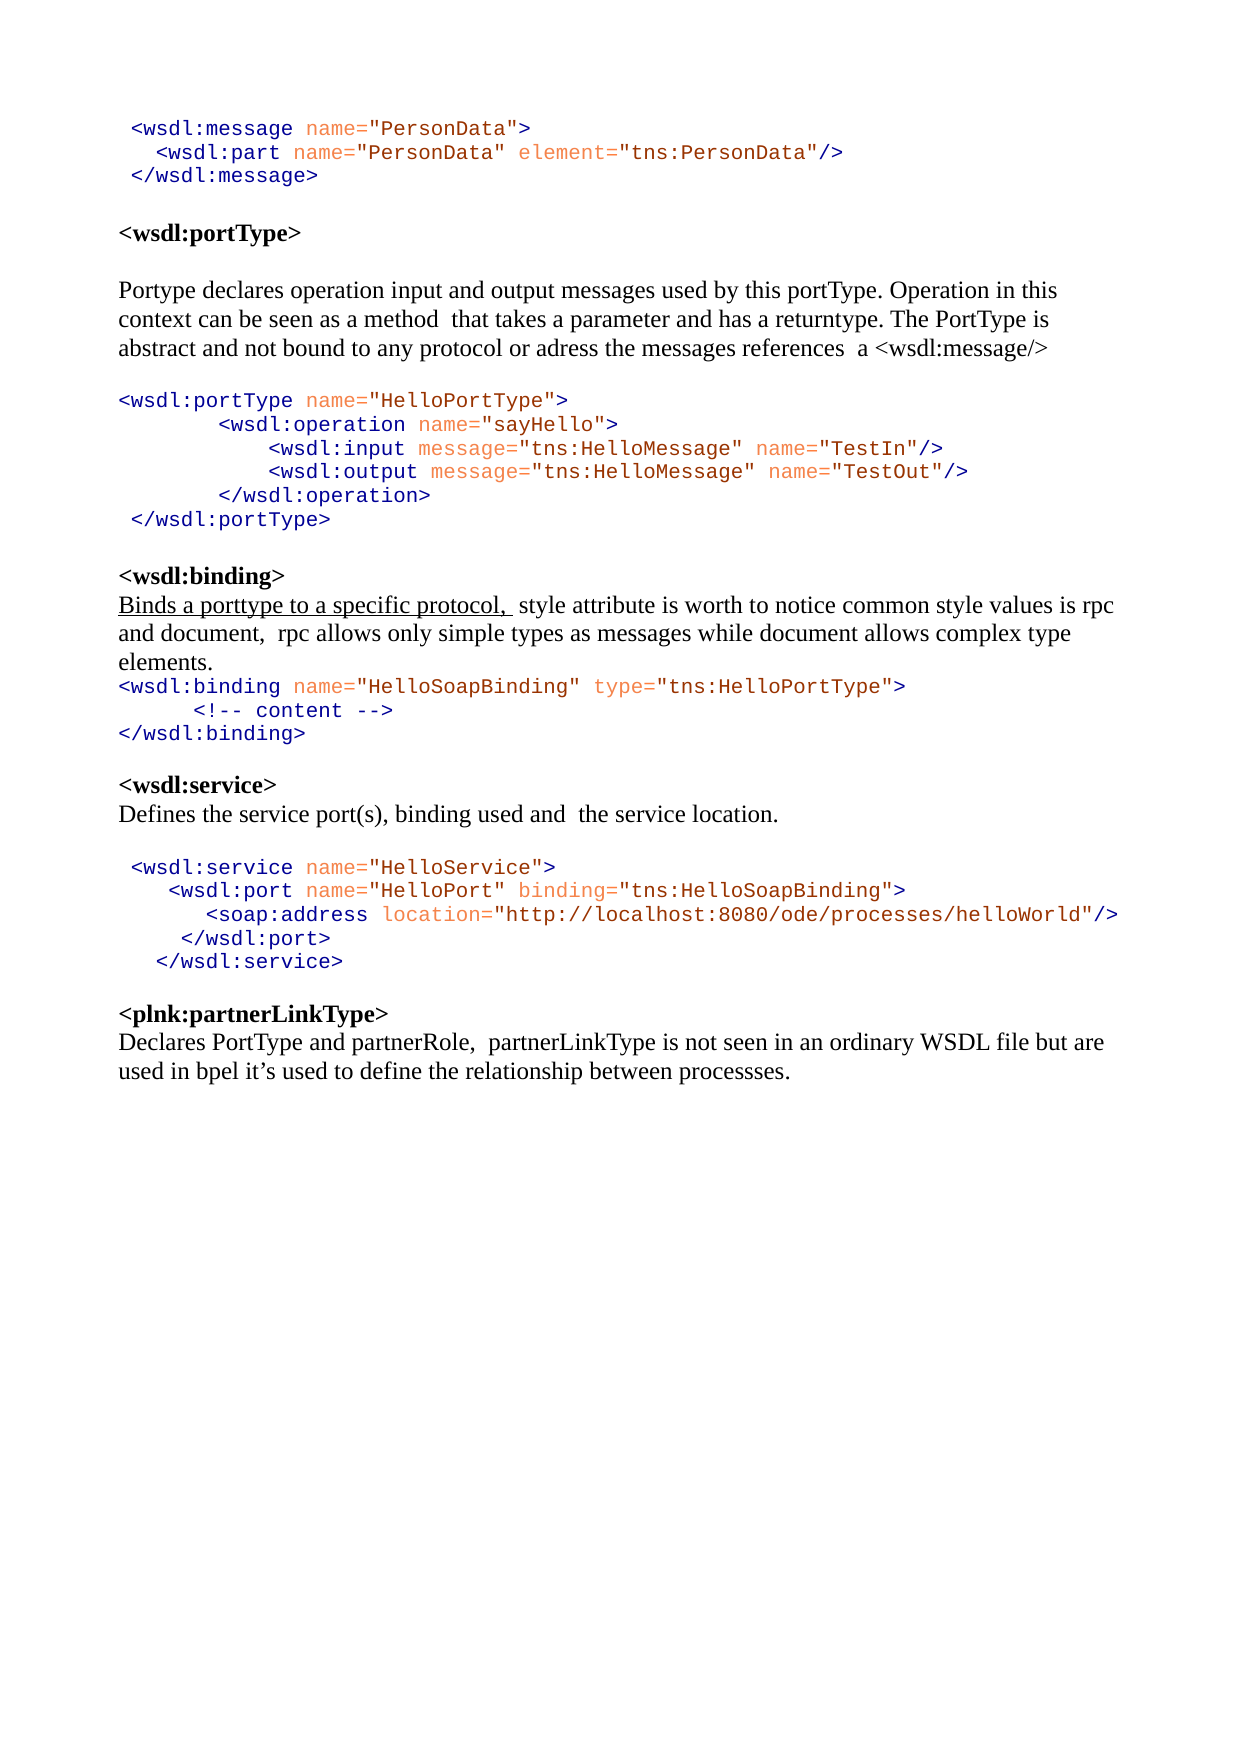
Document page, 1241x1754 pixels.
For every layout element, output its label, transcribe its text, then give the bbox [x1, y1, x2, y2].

text Portype declares operation input and output messages used by this portType. Operation in this context can be seen as a method that takes a parameter and has a returntype. The PortType is abstract and not bound to any protocol or adress the messages references a <wsdl:message/> [118, 275, 1122, 362]
text <wsdl:service name="HelloService"> <wsdl:port name="HelloPort" binding="tns:HelloSoapBinding"> <soap:address location="http://localhost:8080/ode/processes/helloWorld"/> </wsdl:port> </wsdl:service> [118, 857, 1122, 975]
text <wsdl:service> [118, 771, 1122, 799]
text <!-- content --> </wsdl:binding> [118, 699, 1122, 747]
text Defines the service port(s), binding used and the service location. [118, 799, 1122, 828]
text Binds a porttype to a specific protocol, style attribute is worth to notice common style values is rpc and document, rpc allows only simple types as messages while document allows complex type elements. [118, 590, 1122, 676]
text <wsdl:binding name="HelloSoapBinding" type="tns:HelloPortType"> [118, 676, 1122, 699]
text <wsdl:portType name="HelloPortType"> <wsdl:operation name="sayHello"> <wsdl:input message="tns:HelloMessage" name="TestIn"/> <wsdl:output message="tns:HelloMessage" name="TestOut"/> </wsdl:operation> </wsdl:portType> [118, 390, 1122, 532]
text <wsdl:portType> [118, 218, 1122, 247]
text Declares PortType and partnerRole, partnerLinkType is not seen in an ordinary WSDL file but are used in bpel it’s used to define the relationship between processses. [118, 1027, 1122, 1085]
text <wsdl:message name="PersonData"> <wsdl:part name="PersonData" element="tns:PersonData"/> </wsdl:message> [118, 118, 1122, 189]
text <plnk:partnerLinkType> [118, 999, 1122, 1027]
text <wsdl:binding> [118, 561, 1122, 590]
